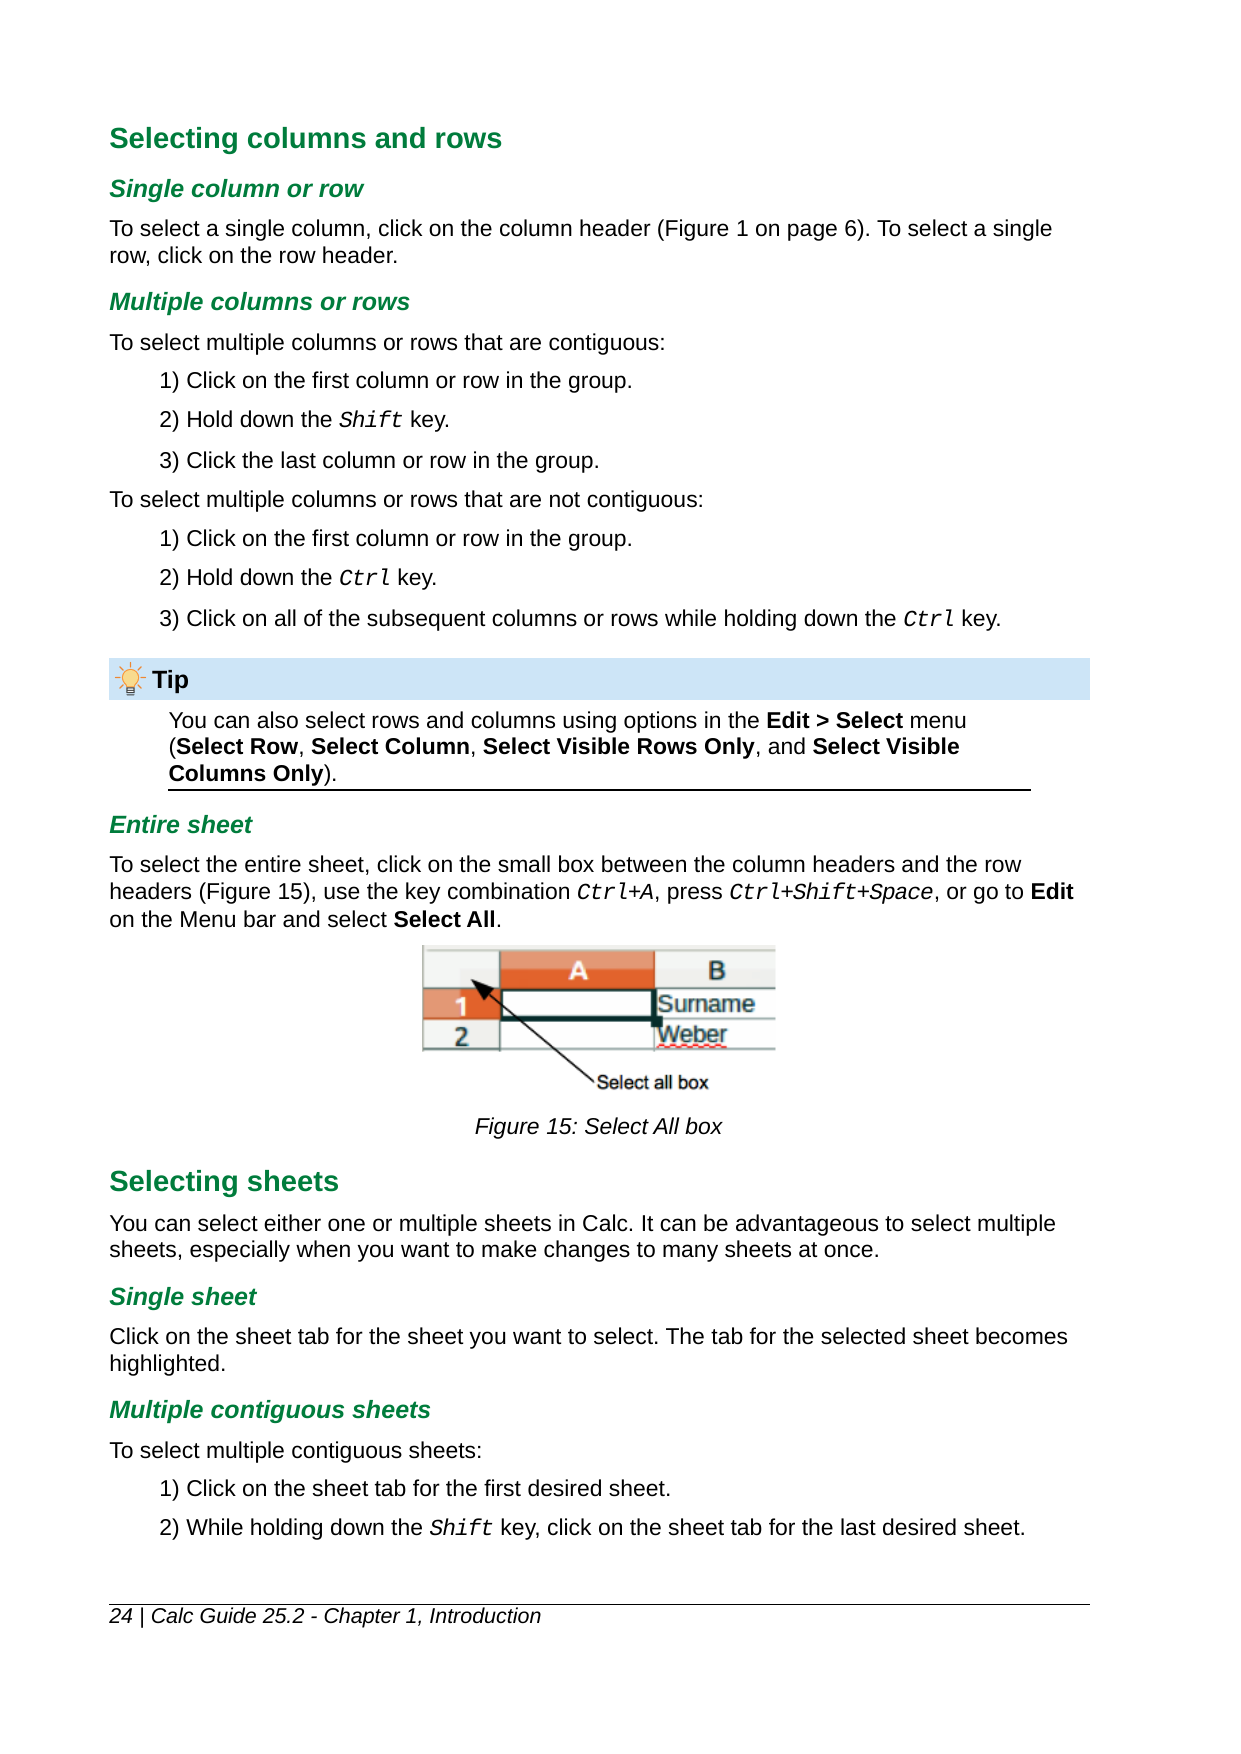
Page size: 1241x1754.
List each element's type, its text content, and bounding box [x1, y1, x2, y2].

text Click on the sheet tab for the sheet you want to select. The tab for the selected sheet becomes highlighted. [109, 1323, 1090, 1376]
text You can select either one or multiple sheets in Calc. It can be advantageous to select multiple sheets, especially when you want to make changes to many sheets at once. [109, 1210, 1090, 1263]
list To select multiple contiguous sheets: [109, 1437, 1090, 1463]
subtitle Multiple columns or rows [109, 287, 1090, 316]
subtitle Single column or row [109, 174, 1090, 203]
subtitle Selecting sheets [109, 1164, 1090, 1197]
text To select the entire sheet, click on the small box between the column headers and the row headers (Figure 15), use the key combination Ctrl+A, press Ctrl+Shift+Space, or go to Edit on the Menu bar and select Select All. [109, 851, 1090, 932]
text To select a single column, click on the column header (Figure 1 on page 6). To select a single row, click on the row header. [109, 215, 1090, 268]
list Click on the first column or row in the group. [186, 525, 1090, 551]
subtitle Tip [151, 658, 1090, 700]
list To select multiple columns or rows that are not contiguous: [109, 486, 1090, 512]
list While holding down the Shift key, click on the sheet tab for the last desired sheet. [186, 1514, 1090, 1543]
list Click on all of the subsequent columns or rows while holding down the Ctrl key. [186, 604, 1090, 633]
list Hold down the Shift key. [186, 406, 1090, 434]
list Hold down the Ctrl key. [186, 564, 1090, 592]
subtitle Entire sheet [109, 810, 1090, 839]
list Click on the first column or row in the group. [186, 367, 1090, 394]
subtitle Multiple contiguous sheets [109, 1395, 1090, 1424]
list To select multiple columns or rows that are contiguous: [109, 328, 1090, 355]
list Click on the sheet tab for the first desired sheet. [186, 1475, 1090, 1502]
subtitle Selecting columns and rows [109, 121, 1090, 154]
subtitle Single sheet [109, 1282, 1090, 1311]
picture [422, 945, 777, 1101]
list Click the last column or row in the group. [186, 447, 1090, 473]
text Figure 15: Select All box [422, 1113, 777, 1139]
text You can also select rows and columns using options in the Edit > Select menu (Select Row, Select Column, Select Visible Rows Only, and Select Visible Columns Only). [168, 707, 1031, 789]
